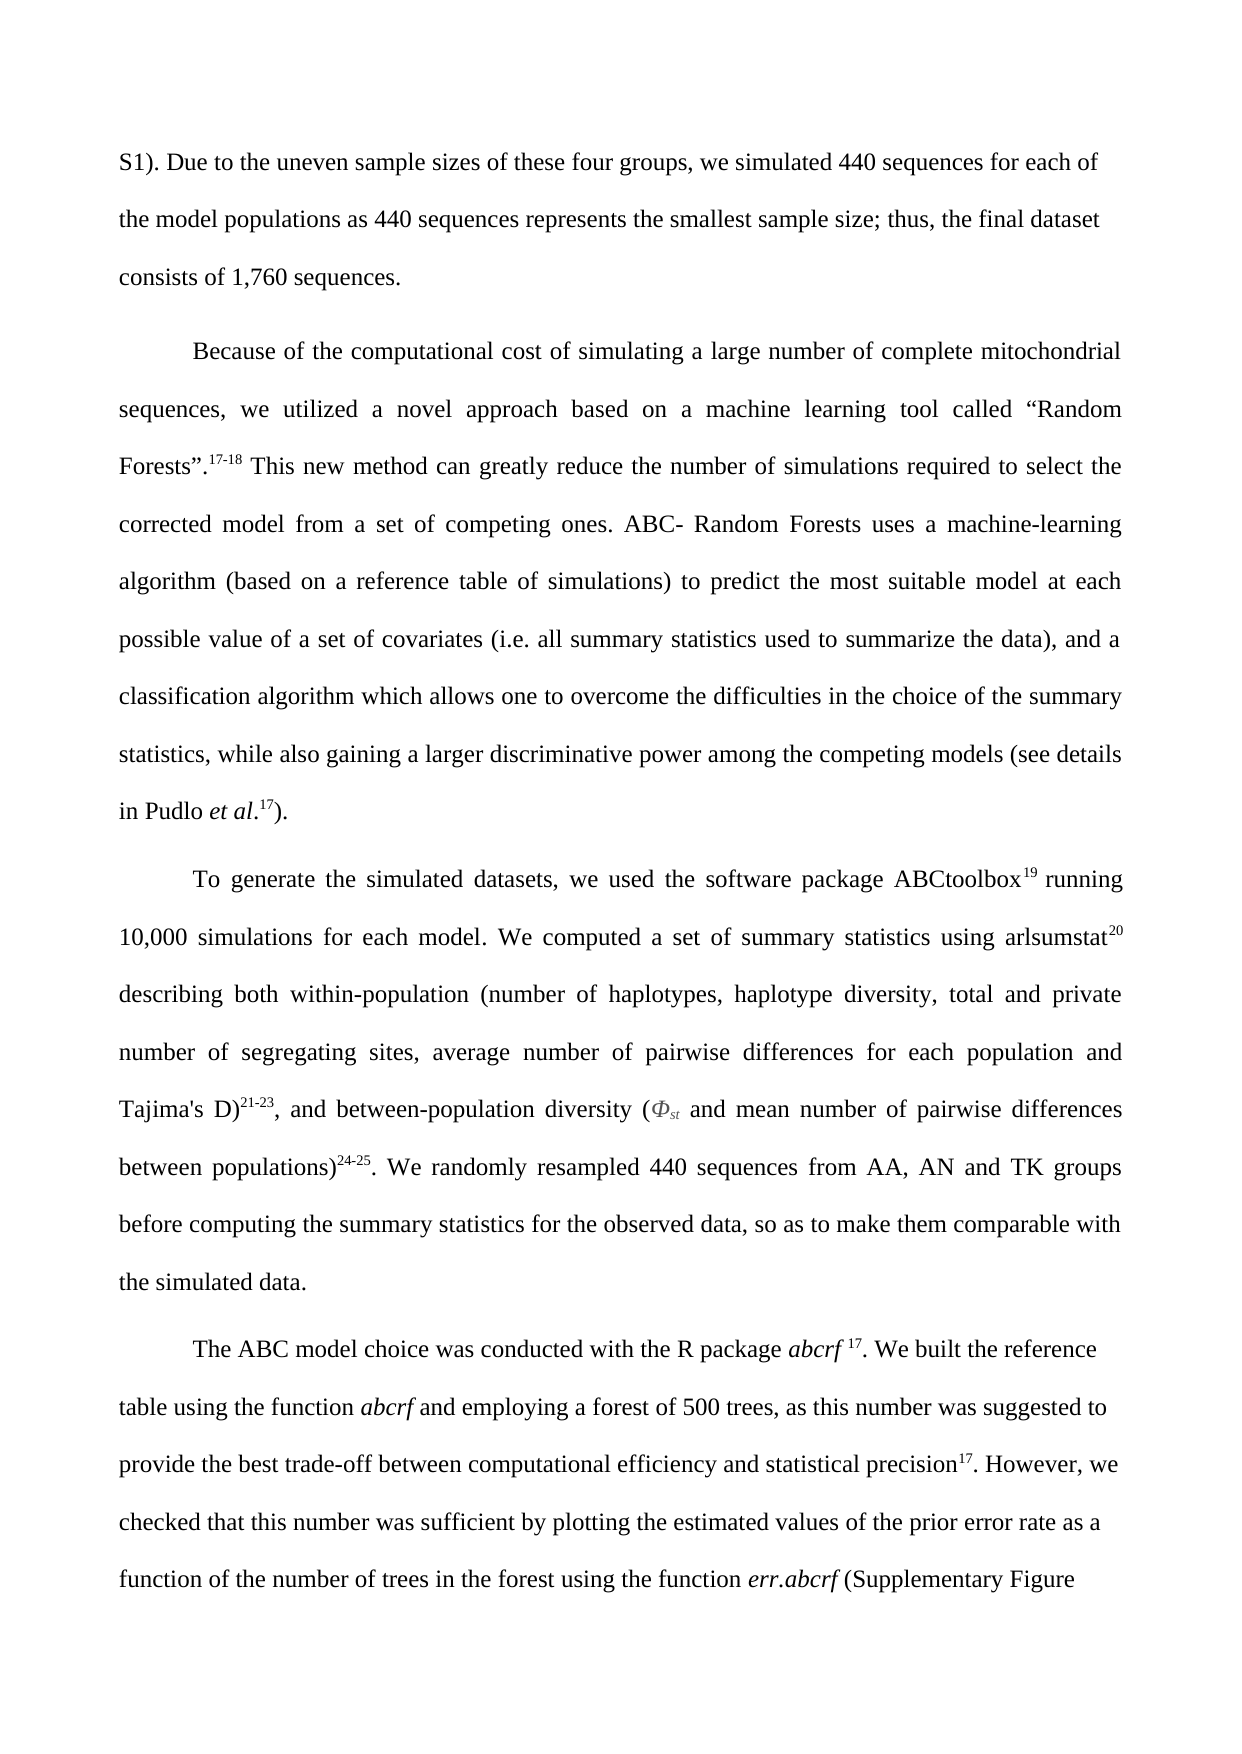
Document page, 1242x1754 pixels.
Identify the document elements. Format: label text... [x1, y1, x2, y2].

text The ABC model choice was conducted with the R package abcrf 17. We built the reference table using the function abcrf and employing a forest of 500 trees, as this number was suggested to provide the best trade-off between computational efficiency and statistical precision17. However, we checked that this number was sufficient by plotting the estimated values of the prior error rate as a function of the number of trees in the forest using the function err.abcrf (Supplementary Figure [119, 1334, 1123, 1593]
text Because of the computational cost of simulating a large number of complete mitochondrial sequences, we utilized a novel approach based on a machine learning tool called “Random Forests”.17-18 This new method can greatly reduce the number of simulations required to select the corrected model from a set of competing ones. ABC- Random Forests uses a machine-learning algorithm (based on a reference table of simulations) to predict the most suitable model at each possible value of a set of covariates (i.e. all summary statistics used to summarize the data), and a classification algorithm which allows one to overcome the difficulties in the choice of the summary statistics, while also gaining a larger discriminative power among the competing models (see details in Pudlo et al.17). [119, 336, 1123, 825]
text To generate the simulated datasets, we used the software package ABCtoolbox19 running 10,000 simulations for each model. We computed a set of summary statistics using arlsumstat20 describing both within-population (number of haplotypes, haplotype diversity, total and private number of segregating sites, average number of pairwise differences for each population and Tajima's D)21-23, and between-population diversity (Φst and mean number of pairwise differences between populations)24-25. We randomly resampled 440 sequences from AA, AN and TK groups before computing the summary statistics for the observed data, so as to make them comparable with the simulated data. [119, 864, 1123, 1295]
text S1). Due to the uneven sample sizes of these four groups, we simulated 440 sequences for each of the model populations as 440 sequences represents the smallest sample size; thus, the final dataset consists of 1,760 sequences. [119, 147, 1123, 291]
